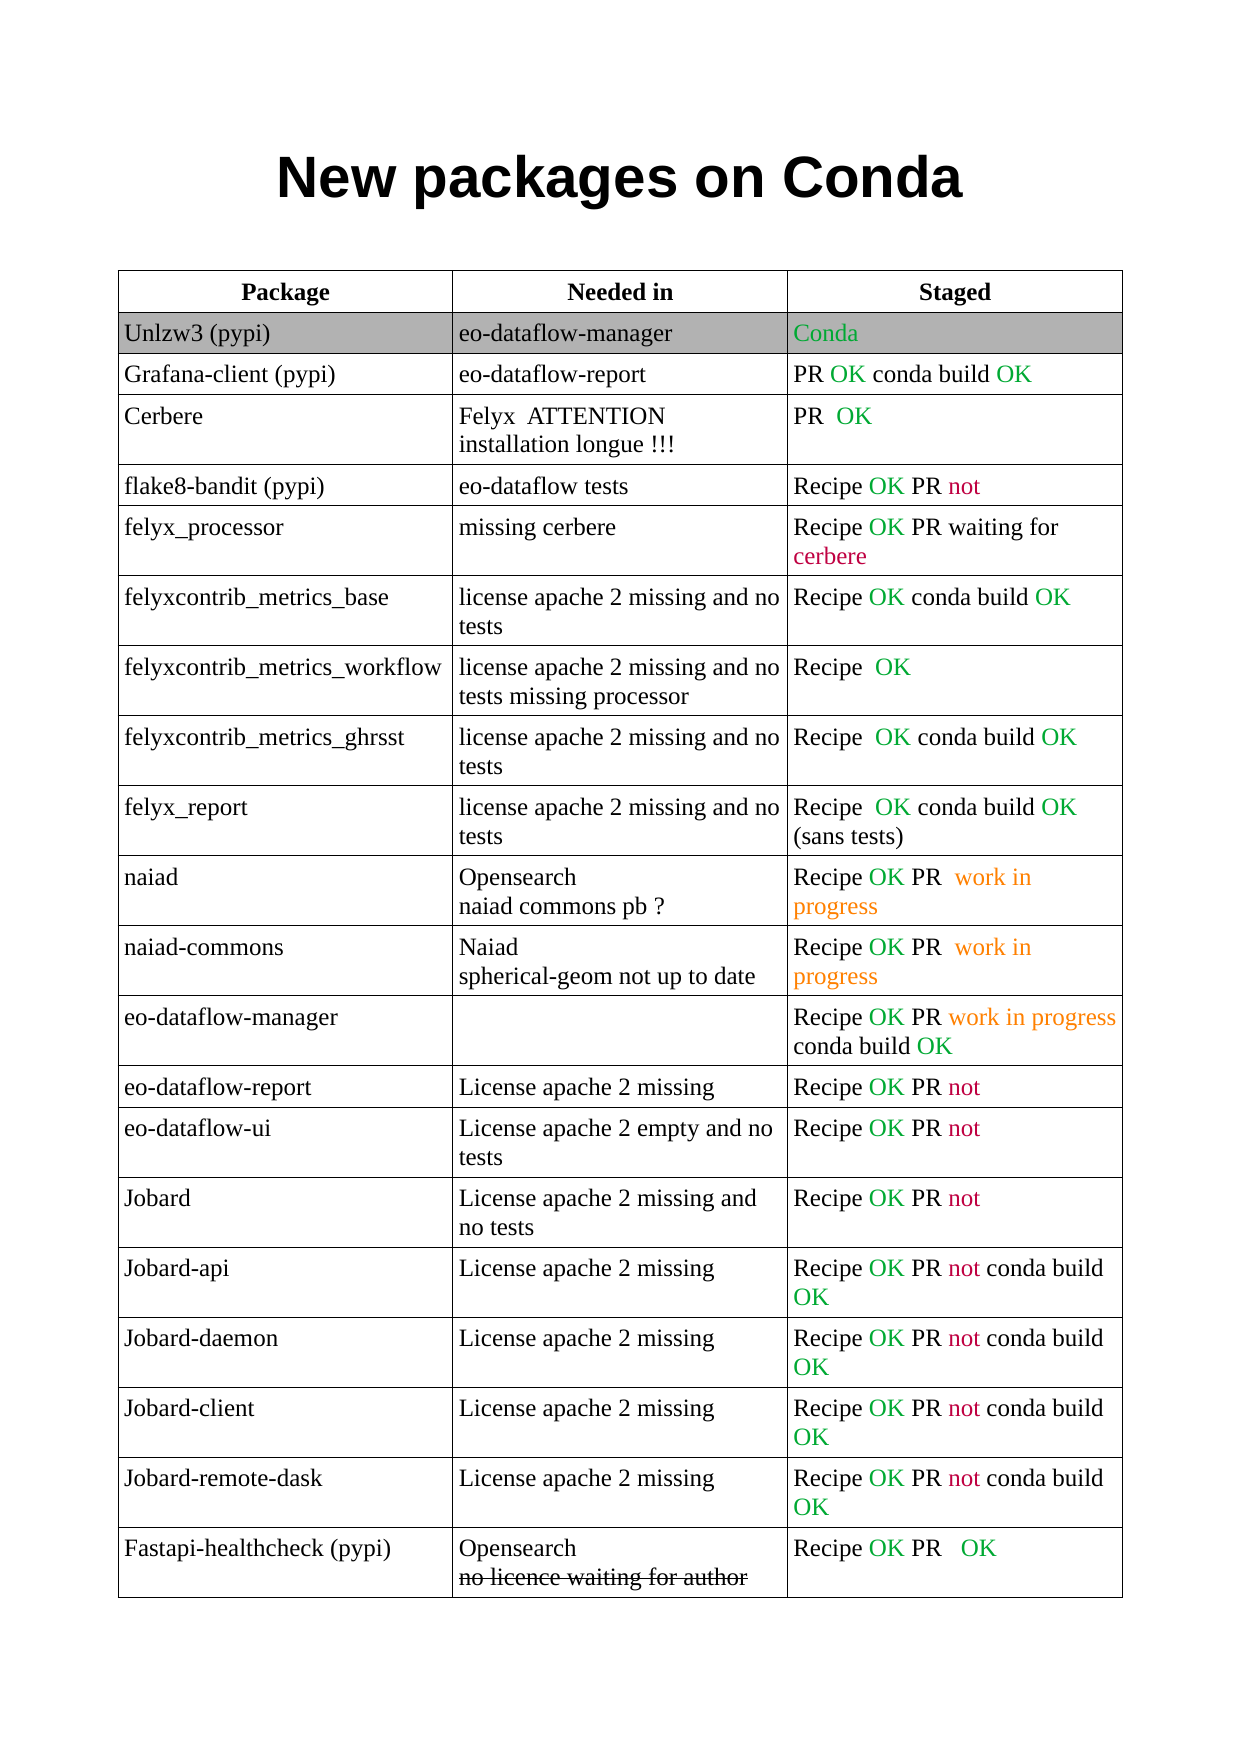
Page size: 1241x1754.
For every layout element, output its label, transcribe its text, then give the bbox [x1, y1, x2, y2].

table_cell naiad-commons [119, 926, 452, 995]
table_cell Conda [788, 313, 1122, 353]
table_cell eo-dataflow-report [453, 354, 787, 394]
table_cell Recipe OK PR not conda build OK [788, 1248, 1122, 1317]
table_cell Recipe OK PR not conda build OK [788, 1458, 1122, 1527]
table_cell License apache 2 missing [453, 1318, 787, 1387]
table_cell License apache 2 missing [453, 1248, 787, 1317]
table_cell Recipe OK PR not conda build OK [788, 1318, 1122, 1387]
table_cell License apache 2 missing and no tests [453, 1178, 787, 1247]
table_cell Recipe OK conda build OK [788, 576, 1122, 645]
table_cell Grafana-client (pypi) [119, 354, 452, 394]
table_cell license apache 2 missing and no tests missing processor [453, 646, 787, 715]
table_cell Recipe OK PR work in progress [788, 856, 1122, 925]
table_cell Naiad spherical-geom not up to date [453, 926, 787, 995]
table_cell License apache 2 missing [453, 1388, 787, 1457]
table_header Package [119, 271, 452, 312]
table_cell PR OK [788, 395, 1122, 464]
table_cell Unlzw3 (pypi) [119, 313, 452, 353]
table_cell eo-dataflow-manager [453, 313, 787, 353]
table_header Staged [788, 271, 1122, 312]
table_cell Fastapi-healthcheck (pypi) [119, 1528, 452, 1597]
table_cell Opensearch no licence waiting for author [453, 1528, 787, 1597]
table_cell Recipe OK [788, 646, 1122, 715]
table_cell Recipe OK PR work in progress [788, 926, 1122, 995]
table_cell Jobard-api [119, 1248, 452, 1317]
table_cell Recipe OK PR not [788, 1178, 1122, 1247]
table_cell Jobard-daemon [119, 1318, 452, 1387]
table_cell [453, 996, 787, 1065]
table_header Needed in [453, 271, 787, 312]
table_cell PR OK conda build OK [788, 354, 1122, 394]
table_cell Recipe OK PR work in progress conda build OK [788, 996, 1122, 1065]
table_cell eo-dataflow-manager [119, 996, 452, 1065]
table_cell felyxcontrib_metrics_workflow [119, 646, 452, 715]
table_cell license apache 2 missing and no tests [453, 786, 787, 855]
table_cell Recipe OK PR not [788, 465, 1122, 505]
table_cell License apache 2 missing [453, 1066, 787, 1107]
table_cell License apache 2 empty and no tests [453, 1108, 787, 1177]
table_cell naiad [119, 856, 452, 925]
table_cell Recipe OK PR not [788, 1108, 1122, 1177]
table_cell Jobard-remote-dask [119, 1458, 452, 1527]
table_cell eo-dataflow tests [453, 465, 787, 505]
table_cell felyx_processor [119, 506, 452, 575]
table_cell felyxcontrib_metrics_base [119, 576, 452, 645]
table_cell felyx_report [119, 786, 452, 855]
table_cell eo-dataflow-ui [119, 1108, 452, 1177]
table_cell felyxcontrib_metrics_ghrsst [119, 716, 452, 785]
table_cell Jobard-client [119, 1388, 452, 1457]
table_cell Recipe OK conda build OK (sans tests) [788, 786, 1122, 855]
table_cell Recipe OK PR not conda build OK [788, 1388, 1122, 1457]
title New packages on Conda [118, 143, 1122, 210]
table_cell flake8-bandit (pypi) [119, 465, 452, 505]
table_cell Opensearch naiad commons pb ? [453, 856, 787, 925]
table_cell Recipe OK PR waiting for cerbere [788, 506, 1122, 575]
table_cell Recipe OK PR OK [788, 1528, 1122, 1597]
table_cell Jobard [119, 1178, 452, 1247]
table_cell Recipe OK conda build OK [788, 716, 1122, 785]
table_cell license apache 2 missing and no tests [453, 716, 787, 785]
table_cell license apache 2 missing and no tests [453, 576, 787, 645]
table_cell License apache 2 missing [453, 1458, 787, 1527]
table_cell missing cerbere [453, 506, 787, 575]
table_cell eo-dataflow-report [119, 1066, 452, 1107]
table_cell Felyx ATTENTION installation longue !!! [453, 395, 787, 464]
table_cell Recipe OK PR not [788, 1066, 1122, 1107]
table_cell Cerbere [119, 395, 452, 464]
